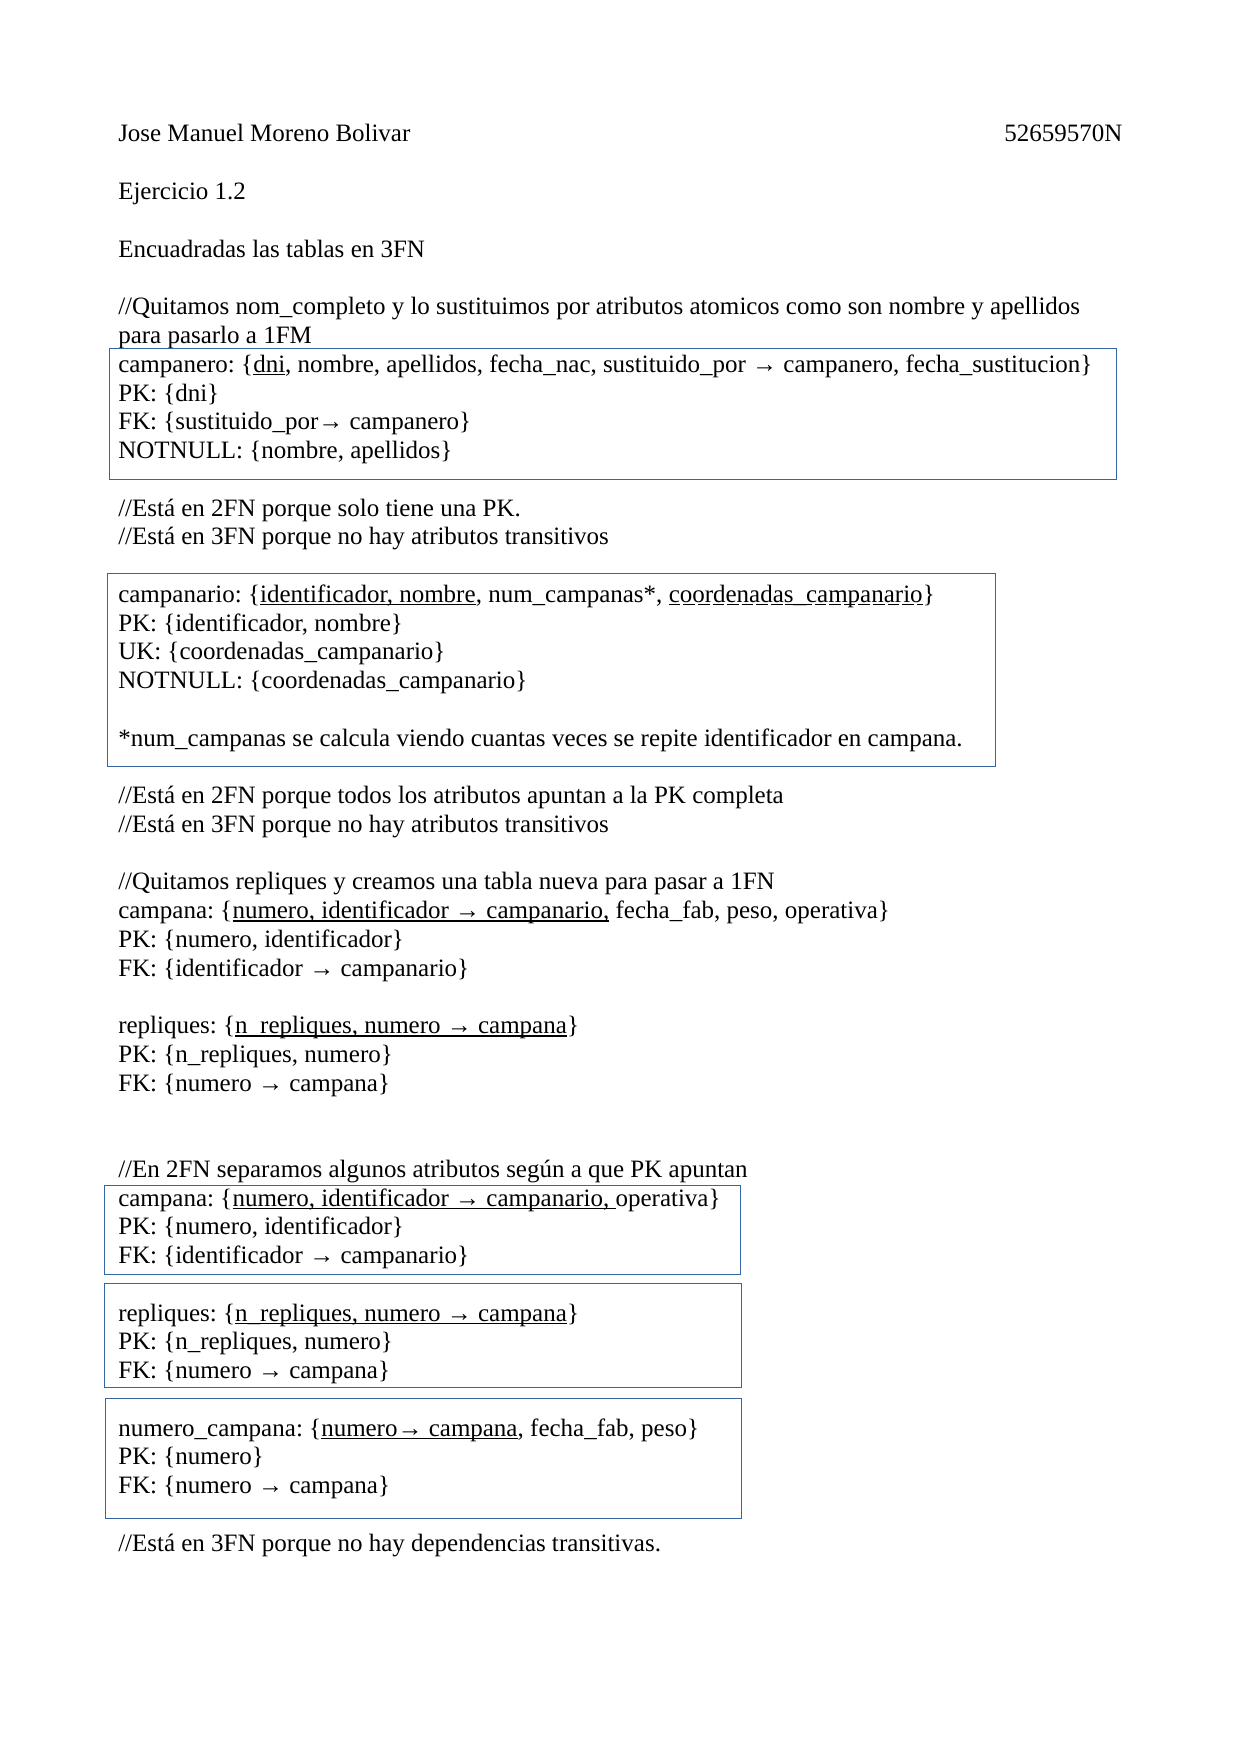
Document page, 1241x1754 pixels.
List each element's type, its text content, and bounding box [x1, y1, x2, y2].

text [996, 665, 1122, 694]
text [742, 1413, 1122, 1441]
text //En 2FN separamos algunos atributos según a que PK apuntan [118, 1154, 1122, 1183]
text //Está en 2FN porque todos los atributos apuntan a la PK completa [118, 780, 1122, 809]
text PK: {dni} [118, 378, 1116, 406]
text [996, 608, 1122, 636]
text *num_campanas se calcula viendo cuantas veces se repite identificador en campana. [118, 723, 995, 751]
text [742, 1441, 1122, 1470]
text [742, 1298, 1122, 1326]
text campanario: {identificador, nombre, num_campanas*, coordenadas_campanario} [118, 579, 995, 608]
text FK: {numero → campana} [118, 1470, 741, 1499]
text repliques: {n_repliques, numero → campana} [118, 1298, 741, 1326]
text NOTNULL: {nombre, apellidos} [118, 435, 1116, 464]
text repliques: {n_repliques, numero → campana} [118, 1010, 1122, 1039]
text FK: {identificador → campanario} [118, 953, 1122, 981]
text numero_campana: {numero→ campana, fecha_fab, peso} [118, 1413, 741, 1441]
text PK: {numero} [118, 1441, 741, 1470]
text campanero: {dni, nombre, apellidos, fecha_nac, sustituido_por → campanero, fecha_sustitucion} [118, 349, 1116, 378]
text Ejercicio 1.2 [118, 176, 1122, 205]
text PK: {numero, identificador} [118, 924, 1122, 953]
text [741, 1211, 1122, 1240]
text PK: {n_repliques, numero} [118, 1039, 1122, 1068]
text [742, 1355, 1122, 1384]
text Encuadradas las tablas en 3FN [118, 234, 1122, 263]
text //Está en 3FN porque no hay atributos transitivos [118, 521, 1122, 550]
text [741, 1240, 1122, 1269]
text FK: {numero → campana} [118, 1355, 741, 1384]
text PK: {numero, identificador} [118, 1211, 740, 1240]
text PK: {n_repliques, numero} [118, 1326, 741, 1355]
text //Está en 2FN porque solo tiene una PK. [118, 493, 1122, 521]
text [996, 636, 1122, 665]
text [996, 579, 1122, 608]
text //Quitamos repliques y creamos una tabla nueva para pasar a 1FN [118, 866, 1122, 895]
text PK: {identificador, nombre} [118, 608, 995, 636]
text [742, 1470, 1122, 1499]
text FK: {numero → campana} [118, 1068, 1122, 1096]
text UK: {coordenadas_campanario} [118, 636, 995, 665]
text FK: {sustituido_por→ campanero} [118, 406, 1116, 435]
text //Quitamos nom_completo y lo sustituimos por atributos atomicos como son nombre y apellidos para pasarlo a 1FM [118, 291, 1122, 349]
text [742, 1326, 1122, 1355]
text campana: {numero, identificador → campanario, operativa} [118, 1183, 1122, 1211]
text [996, 723, 1122, 751]
text //Está en 3FN porque no hay atributos transitivos [118, 809, 1122, 838]
text campana: {numero, identificador → campanario, fecha_fab, peso, operativa} [118, 895, 1122, 924]
text //Está en 3FN porque no hay dependencias transitivas. [118, 1528, 1122, 1556]
text FK: {identificador → campanario} [118, 1240, 740, 1269]
text NOTNULL: {coordenadas_campanario} [118, 665, 995, 694]
